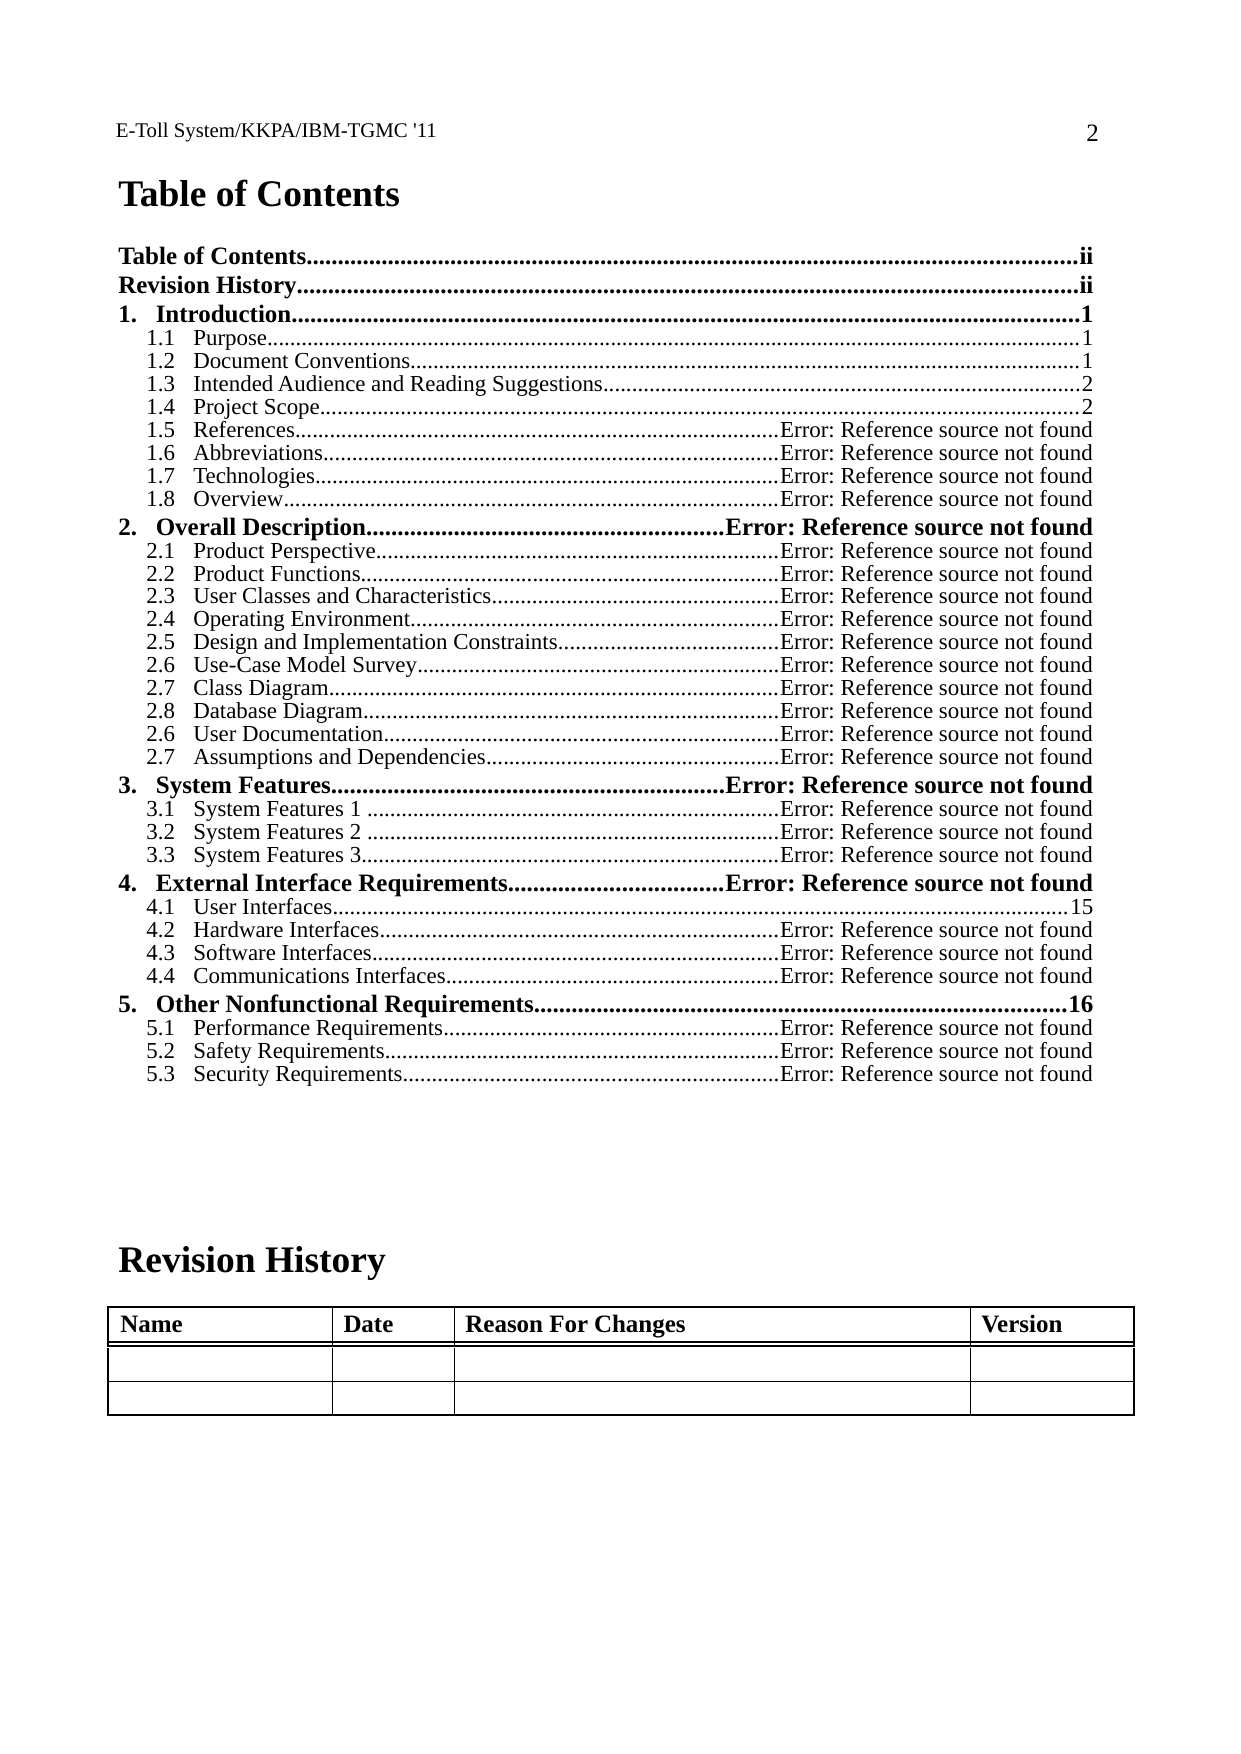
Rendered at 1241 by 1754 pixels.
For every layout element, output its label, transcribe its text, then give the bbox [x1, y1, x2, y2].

text 2.2 Product Functions Error: Reference source not found [146, 563, 1122, 586]
text Table of Contents [118, 172, 1122, 215]
text 4.3 Software Interfaces Error: Reference source not found [146, 942, 1122, 965]
table_cell [109, 1348, 332, 1381]
list System Features 2 Error: Reference source not found [146, 821, 1122, 844]
text 2. Overall Description Error: Reference source not found [118, 517, 1122, 540]
text Table of Contents ii [118, 246, 1122, 269]
list Class Diagram Error: Reference source not found [146, 677, 1122, 700]
text 1.2 Document Conventions 1 [146, 350, 1122, 373]
text 3. System Features Error: Reference source not found [118, 775, 1122, 798]
text 2.7 Assumptions and Dependencies Error: Reference source not found [146, 746, 1122, 769]
table_cell [971, 1348, 1133, 1381]
list Design and Implementation Constraints Error: Reference source not found [146, 631, 1122, 654]
text 1. Introduction 1 [118, 304, 1122, 327]
text 4.1 User Interfaces 15 [146, 896, 1122, 919]
text 2.3 User Classes and Characteristics Error: Reference source not found [146, 586, 1122, 608]
text 5.2 Safety Requirements Error: Reference source not found [146, 1040, 1122, 1063]
table_cell [109, 1382, 332, 1414]
text 2.4 Operating Environment Error: Reference source not found [146, 608, 1122, 631]
text 4. External Interface Requirements Error: Reference source not found [118, 873, 1122, 896]
text 2.6 User Documentation Error: Reference source not found [146, 723, 1122, 746]
text 1.3 Intended Audience and Reading Suggestions 2 [146, 373, 1122, 396]
list Database Diagram Error: Reference source not found [146, 700, 1122, 723]
table_header Date [333, 1308, 454, 1341]
list System Features 1 Error: Reference source not found [146, 798, 1122, 821]
table_cell [333, 1382, 454, 1414]
list Abbreviations Error: Reference source not found [146, 442, 1122, 465]
text Revision History ii [118, 275, 1122, 298]
list References Error: Reference source not found [146, 419, 1122, 442]
table_header Reason For Changes [455, 1308, 970, 1341]
list Use-Case Model Survey Error: Reference source not found [146, 654, 1122, 677]
list Overview Error: Reference source not found [146, 488, 1122, 511]
list Project Scope 2 [146, 396, 1122, 419]
table_cell [333, 1348, 454, 1381]
text 5.1 Performance Requirements Error: Reference source not found [146, 1017, 1122, 1040]
table_cell [455, 1348, 970, 1381]
text 1.1 Purpose 1 [146, 327, 1122, 350]
list Security Requirements Error: Reference source not found [146, 1063, 1122, 1086]
table_cell [455, 1382, 970, 1414]
table_header Name [109, 1308, 332, 1341]
table_cell [971, 1382, 1133, 1414]
text 4.4 Communications Interfaces Error: Reference source not found [146, 965, 1122, 988]
list Technologies Error: Reference source not found [146, 465, 1122, 488]
text 4.2 Hardware Interfaces Error: Reference source not found [146, 919, 1122, 942]
text 2.1 Product Perspective Error: Reference source not found [146, 540, 1122, 563]
text Revision History [118, 1238, 1122, 1281]
text 5. Other Nonfunctional Requirements 16 [118, 994, 1122, 1017]
table_header Version [971, 1308, 1133, 1341]
list System Features 3 Error: Reference source not found [146, 844, 1122, 867]
